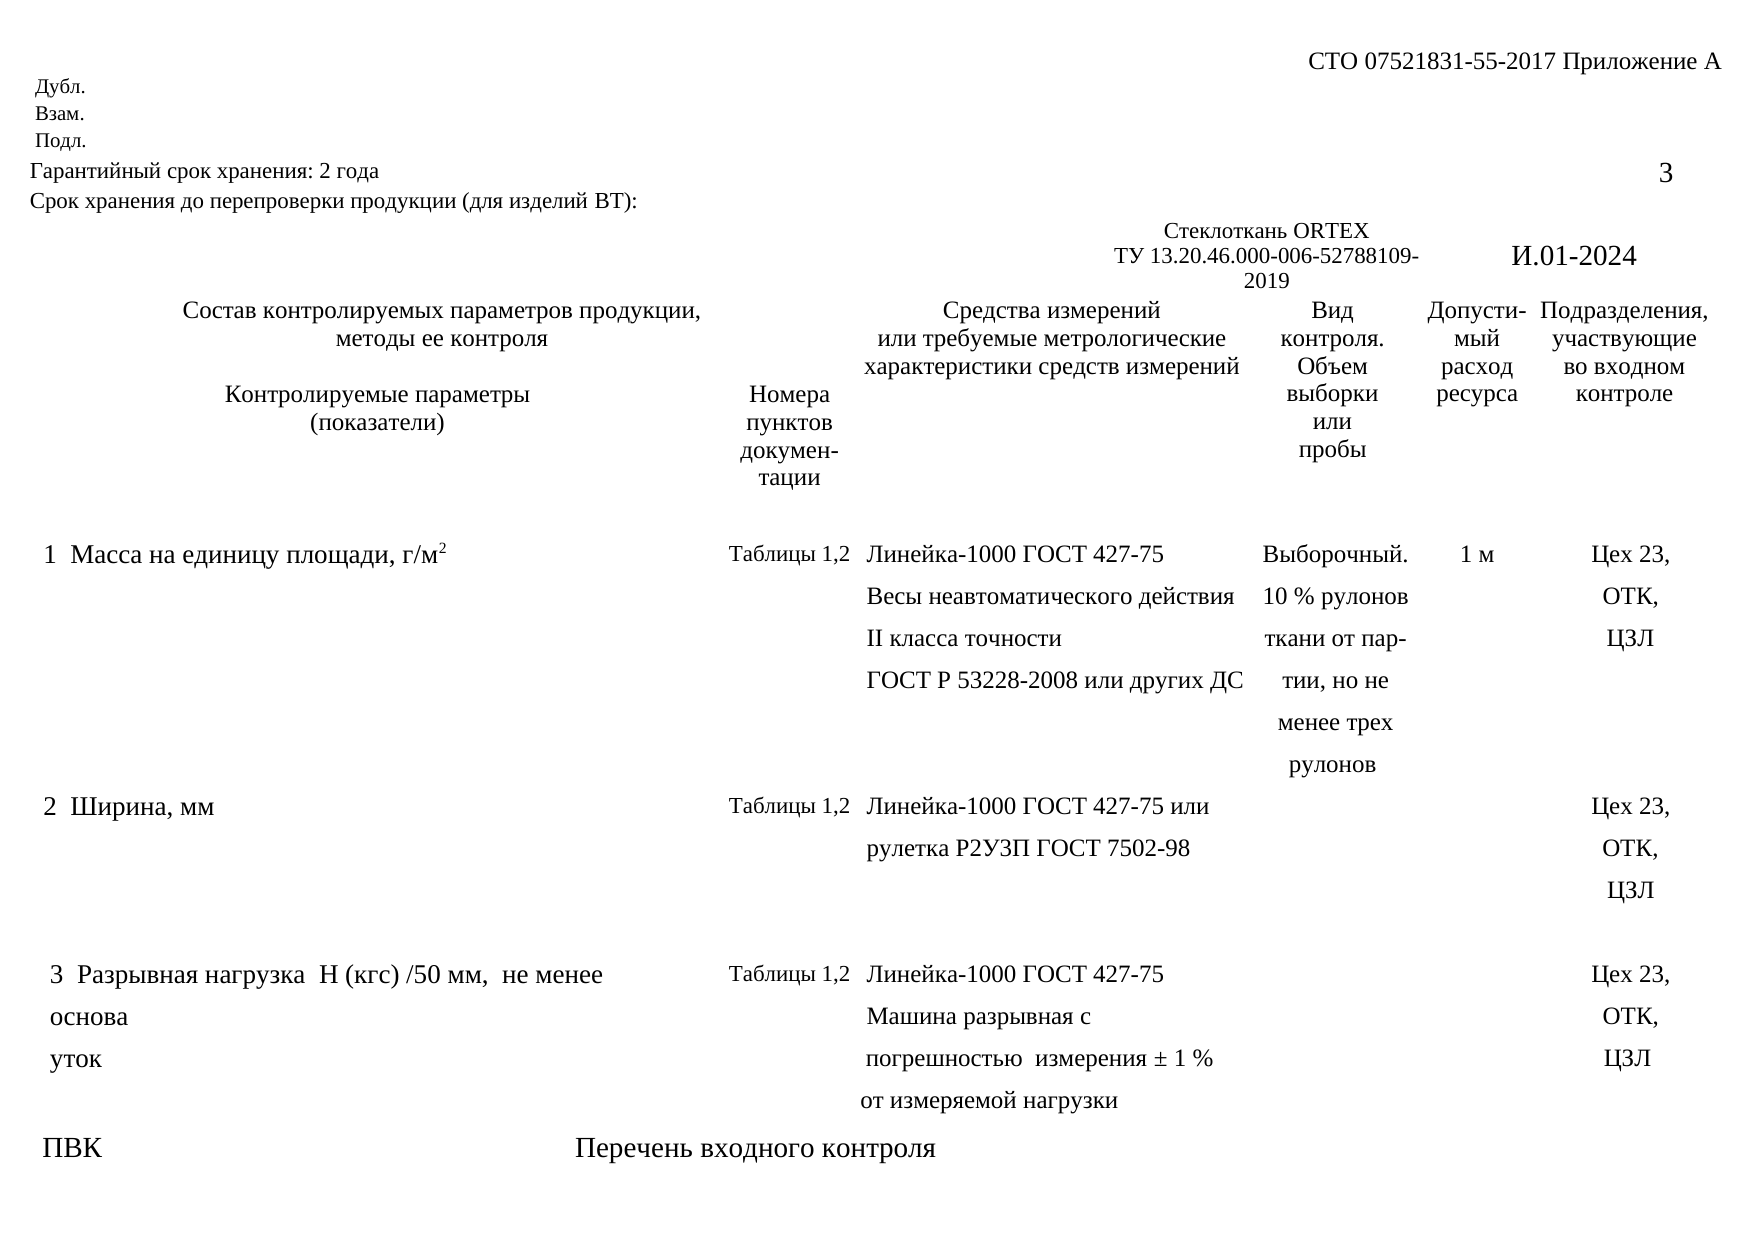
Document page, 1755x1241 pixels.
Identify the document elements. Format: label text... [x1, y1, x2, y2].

table_cell [775, 102, 1713, 156]
table_cell [1539, 911, 1710, 953]
table_cell [1250, 785, 1415, 827]
table_cell [260, 215, 400, 242]
table_cell Стеклоткань ORTEX ТУ 13.20.46.000-006-52788109-2019 [1093, 215, 1440, 296]
table_cell [1539, 659, 1710, 701]
table_cell [1250, 869, 1415, 911]
table_cell [854, 491, 1250, 533]
table_header Гарантийный срок хранения: 2 года [30, 156, 1025, 186]
table_cell [739, 269, 878, 296]
table_cell Весы неавтоматического действия [854, 575, 1250, 617]
table_cell [265, 102, 384, 129]
table_cell [676, 242, 739, 269]
table_cell [400, 269, 524, 296]
table_cell Цех 23, [1539, 533, 1710, 575]
table_cell [1415, 1037, 1539, 1079]
table_header [1243, 75, 1713, 102]
table_cell [30, 215, 84, 296]
table_header 3 [1624, 156, 1708, 186]
table_cell [30, 701, 725, 743]
table_cell [30, 743, 725, 785]
table_header [1348, 156, 1624, 186]
table_cell Линейка-1000 ГОСТ 427-75 [854, 953, 1250, 995]
table_cell Подл. [30, 129, 137, 156]
table_cell ЦЗЛ [1539, 869, 1710, 911]
table_cell [260, 269, 400, 296]
table_header Вид контроля. Объем выборки или пробы [1250, 296, 1415, 491]
table_header Подразделения, участвующие во входном контроле [1539, 296, 1710, 491]
table_cell погрешностью измерения ± 1 % [854, 1037, 1250, 1079]
table_cell [1539, 743, 1710, 785]
table_cell [1250, 491, 1415, 533]
table_cell [615, 215, 676, 242]
table_cell [1539, 1079, 1710, 1121]
table_header [137, 75, 265, 102]
table_cell 3 Разрывная нагрузка Н (кгс) /50 мм, не менее [30, 953, 725, 995]
table_cell от измеряемой нагрузки [854, 1079, 1250, 1121]
table_cell [1415, 575, 1539, 617]
table_cell [1250, 911, 1415, 953]
table_cell [260, 242, 400, 269]
table_cell Таблицы 1,2 [725, 533, 854, 575]
table_header Допусти-мый расход ресурса [1415, 435, 1539, 491]
table_cell [725, 827, 854, 869]
table_cell рулетка Р2У3П ГОСТ 7502-98 [854, 827, 1250, 869]
table_cell [1415, 659, 1539, 701]
table_cell основа [30, 995, 725, 1037]
table_cell ткани от пар- [1250, 617, 1415, 659]
table_cell [1415, 701, 1539, 743]
table_cell Перечень входного контроля [114, 1121, 1397, 1174]
table_cell [1415, 491, 1539, 533]
table_cell [84, 242, 165, 269]
table_cell [725, 911, 854, 953]
table_cell рулонов [1250, 743, 1415, 785]
table_cell [725, 869, 854, 911]
table_cell [725, 491, 854, 533]
table_cell [265, 129, 384, 156]
table_cell [854, 911, 1250, 953]
table_header Состав контролируемых параметров продукции, методы ее контроля [30, 296, 854, 380]
table_header [479, 75, 728, 102]
table_header [384, 75, 479, 102]
table_cell [30, 617, 725, 659]
table_cell Взам. [30, 102, 137, 129]
table_cell [1000, 269, 1093, 296]
table_cell [725, 701, 854, 743]
table_cell [1250, 827, 1415, 869]
table_cell [165, 242, 260, 269]
table_cell [1415, 1079, 1539, 1121]
table_cell Таблицы 1,2 [725, 785, 854, 827]
table_cell [137, 102, 265, 129]
table_cell [676, 215, 739, 242]
table_cell ОТК, [1539, 995, 1710, 1037]
table_cell [30, 491, 725, 533]
table_cell уток [30, 1037, 725, 1079]
table_cell [1415, 743, 1539, 785]
table_cell [725, 743, 854, 785]
table_cell [1000, 215, 1093, 242]
table_cell [725, 575, 854, 617]
table_cell [725, 1037, 854, 1079]
table_cell [1397, 1121, 1616, 1174]
table_cell [479, 102, 775, 129]
table_cell Номера пунктов докумен- тации [725, 380, 854, 491]
table_cell [739, 215, 878, 242]
table_cell [676, 269, 739, 296]
table_cell [725, 1079, 854, 1121]
table_cell [524, 215, 614, 242]
table_cell 2 Ширина, мм [30, 785, 725, 827]
table_header [265, 75, 384, 102]
table_cell [384, 102, 479, 129]
table_header [728, 75, 1242, 102]
table_cell [725, 995, 854, 1037]
table_cell [524, 269, 614, 296]
table_cell [400, 215, 524, 242]
table_cell [725, 617, 854, 659]
table_cell [479, 129, 775, 156]
table_header Средства измерений или требуемые метрологические характеристики средств измерений [854, 296, 1250, 491]
table_cell [165, 215, 260, 242]
table_cell [615, 269, 676, 296]
table_cell [1415, 911, 1539, 953]
table_cell [615, 242, 676, 269]
table_cell [879, 269, 1000, 296]
table_cell [1415, 869, 1539, 911]
table_cell [1250, 1079, 1415, 1121]
table_cell [84, 269, 165, 296]
table_cell [1250, 1037, 1415, 1079]
table_cell [1415, 617, 1539, 659]
table_cell [879, 215, 1000, 242]
table_cell [524, 242, 614, 269]
table_cell [739, 242, 878, 269]
table_cell ЦЗЛ [1539, 617, 1710, 659]
table_cell [30, 659, 725, 701]
table_cell [165, 269, 260, 296]
table_cell [30, 1079, 725, 1121]
table_cell 1 Масса на единицу площади, г/м2 [30, 533, 725, 575]
table_cell II класса точности [854, 617, 1250, 659]
table_cell [384, 129, 479, 156]
table_cell [1250, 995, 1415, 1037]
table_cell [30, 869, 725, 911]
table_cell [1250, 953, 1415, 995]
table_header [1025, 156, 1348, 186]
table_cell [854, 869, 1250, 911]
table_cell ЦЗЛ [1539, 1037, 1710, 1079]
table_cell Контролируемые параметры (показатели) [30, 380, 725, 491]
table_cell Цех 23, [1539, 785, 1710, 827]
table_cell 10 % рулонов [1250, 575, 1415, 617]
table_cell [137, 129, 265, 156]
table_cell тии, но не [1250, 659, 1415, 701]
table_cell [1415, 785, 1539, 827]
table_cell [1415, 953, 1539, 995]
table_cell Машина разрывная с [854, 995, 1250, 1037]
table_cell [725, 659, 854, 701]
table_cell Линейка-1000 ГОСТ 427-75 [854, 533, 1250, 575]
table_cell [1539, 701, 1710, 743]
table_cell [400, 242, 524, 269]
table_cell ОТК, [1539, 827, 1710, 869]
table_header Дубл. [30, 75, 137, 102]
table_cell Таблицы 1,2 [725, 953, 854, 995]
table_cell [1539, 491, 1710, 533]
table_cell ОТК, [1539, 575, 1710, 617]
table_cell 1 м [1415, 533, 1539, 575]
text СТО 07521831-55-2017 Приложение А [29, 47, 1722, 75]
table_cell [1415, 827, 1539, 869]
table_cell Линейка-1000 ГОСТ 427-75 или [854, 785, 1250, 827]
table_cell [1000, 242, 1093, 269]
table_cell [30, 911, 725, 953]
table_cell [30, 575, 725, 617]
table_cell [84, 215, 165, 242]
table_cell [1415, 995, 1539, 1037]
table_cell Выборочный. [1250, 533, 1415, 575]
table_cell ПВК [30, 1121, 114, 1174]
table_cell менее трех [1250, 701, 1415, 743]
table_cell [854, 743, 1250, 785]
table_cell Цех 23, [1539, 953, 1710, 995]
table_cell [879, 242, 1000, 269]
table_cell ГОСТ Р 53228-2008 или других ДС [854, 659, 1250, 701]
table_cell И.01-2024 [1440, 215, 1708, 296]
table_cell [30, 827, 725, 869]
table_cell [1616, 1121, 1710, 1174]
table_cell [854, 701, 1250, 743]
